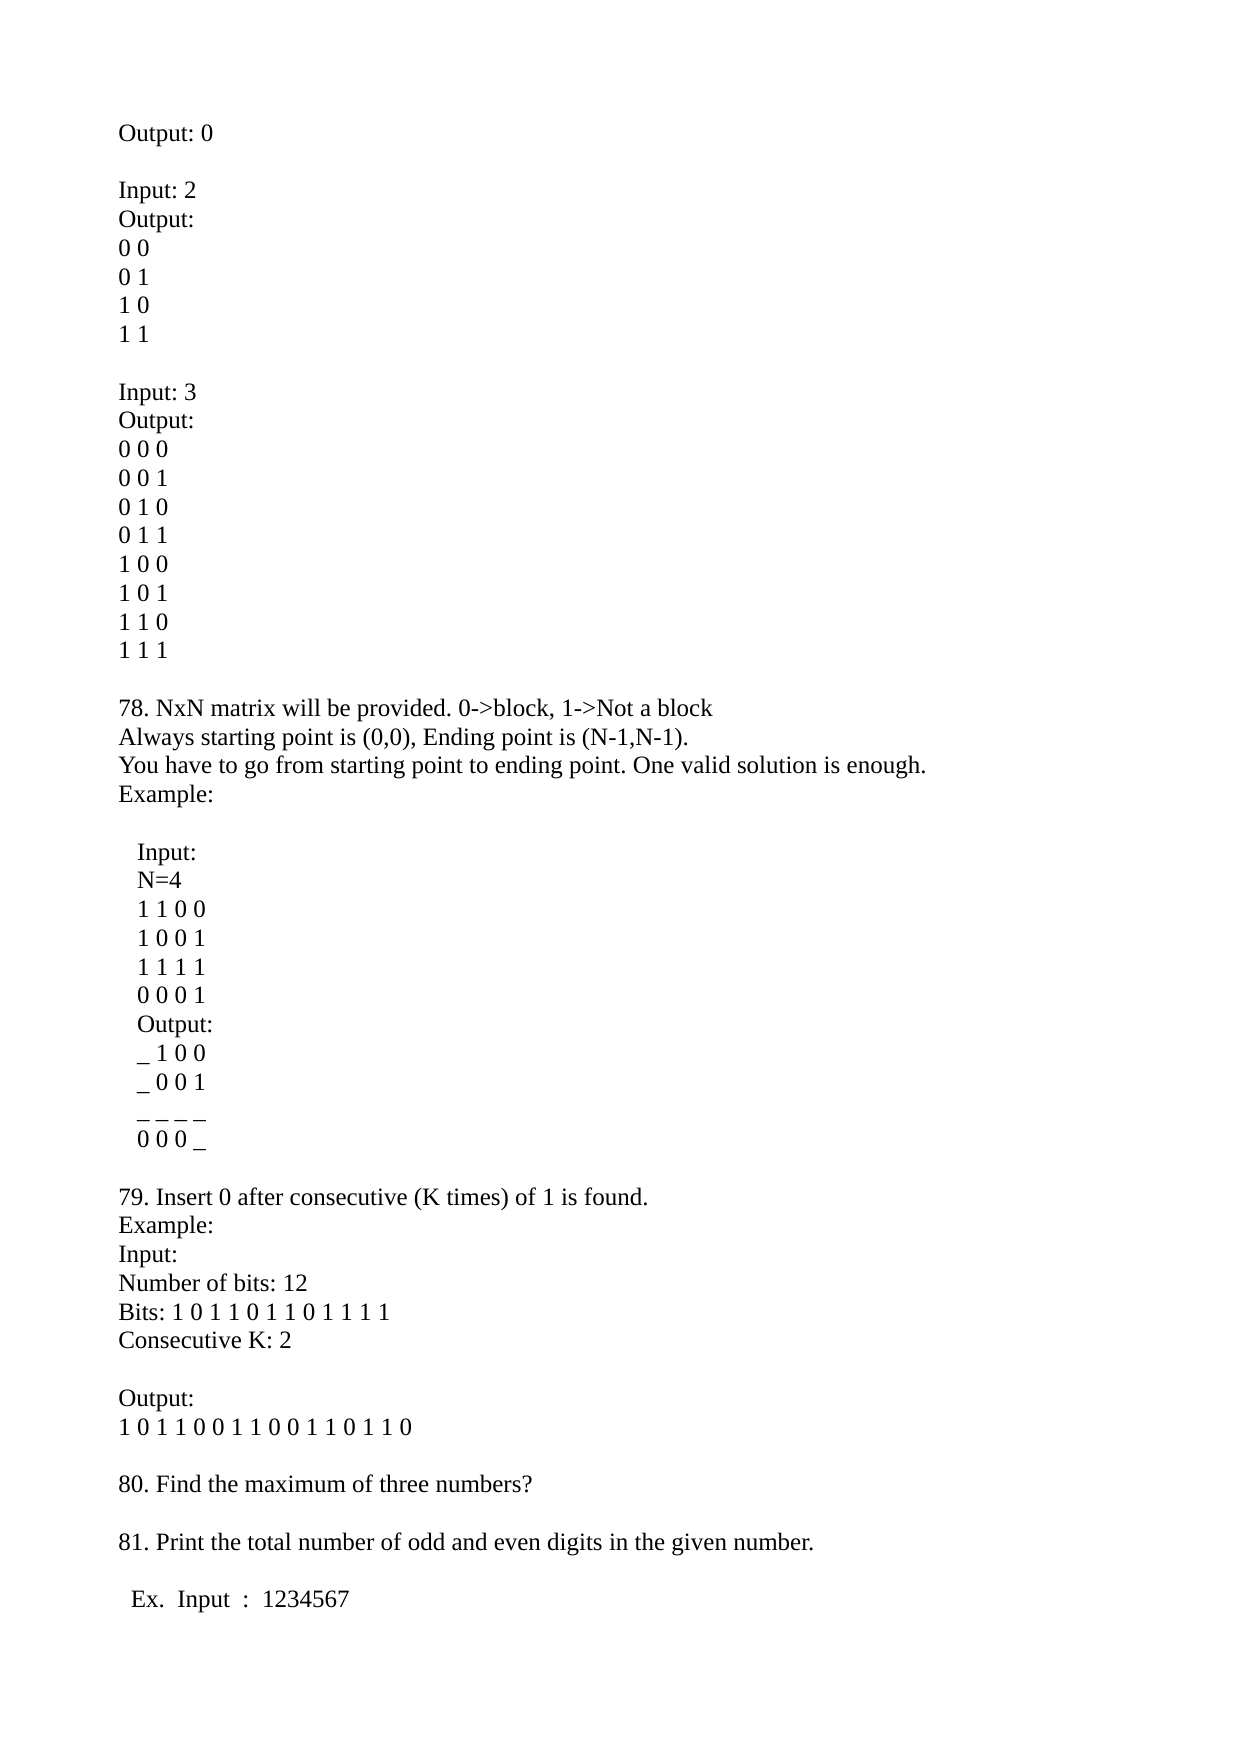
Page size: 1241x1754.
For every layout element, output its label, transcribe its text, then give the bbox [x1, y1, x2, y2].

text 1 0 0 1 [118, 923, 1122, 952]
text Consecutive K: 2 [118, 1326, 1122, 1354]
text 1 0 1 [118, 578, 1122, 607]
text _ 1 0 0 [118, 1038, 1122, 1067]
text 0 1 [118, 262, 1122, 291]
text Output: 0 [118, 118, 1122, 147]
text Example: [118, 779, 1122, 808]
text 79. Insert 0 after consecutive (K times) of 1 is found. [118, 1182, 1122, 1211]
text 1 0 1 1 0 0 1 1 0 0 1 1 0 1 1 0 [118, 1412, 1122, 1441]
text 1 1 1 1 [118, 952, 1122, 981]
text Input: 2 [118, 176, 1122, 204]
text Example: [118, 1211, 1122, 1239]
text 1 0 0 [118, 549, 1122, 578]
text 80. Find the maximum of three numbers? [118, 1469, 1122, 1498]
text Input: [118, 1239, 1122, 1268]
text 1 1 1 [118, 636, 1122, 664]
text 1 1 [118, 319, 1122, 348]
text 1 0 [118, 291, 1122, 319]
text 0 1 0 [118, 492, 1122, 521]
text _ _ _ _ [118, 1096, 1122, 1124]
text Input: 3 [118, 377, 1122, 406]
text Always starting point is (0,0), Ending point is (N-1,N-1). [118, 722, 1122, 751]
text 1 1 0 0 [118, 894, 1122, 923]
text 0 1 1 [118, 521, 1122, 549]
text Output: [118, 1009, 1122, 1038]
text Output: [118, 406, 1122, 434]
text 0 0 [118, 233, 1122, 262]
text 78. NxN matrix will be provided. 0->block, 1->Not a block [118, 693, 1122, 722]
text N=4 [118, 866, 1122, 894]
text 0 0 0 [118, 434, 1122, 463]
text You have to go from starting point to ending point. One valid solution is enough. [118, 751, 1122, 779]
text Ex. Input : 1234567 [118, 1584, 1122, 1613]
text _ 0 0 1 [118, 1067, 1122, 1096]
text 1 1 0 [118, 607, 1122, 636]
text 0 0 1 [118, 463, 1122, 492]
text Input: [118, 837, 1122, 866]
text 0 0 0 _ [118, 1124, 1122, 1153]
text 0 0 0 1 [118, 981, 1122, 1009]
text Output: [118, 204, 1122, 233]
text Number of bits: 12 [118, 1268, 1122, 1297]
text 81. Print the total number of odd and even digits in the given number. [118, 1527, 1122, 1556]
text Output: [118, 1383, 1122, 1412]
text Bits: 1 0 1 1 0 1 1 0 1 1 1 1 [118, 1297, 1122, 1326]
